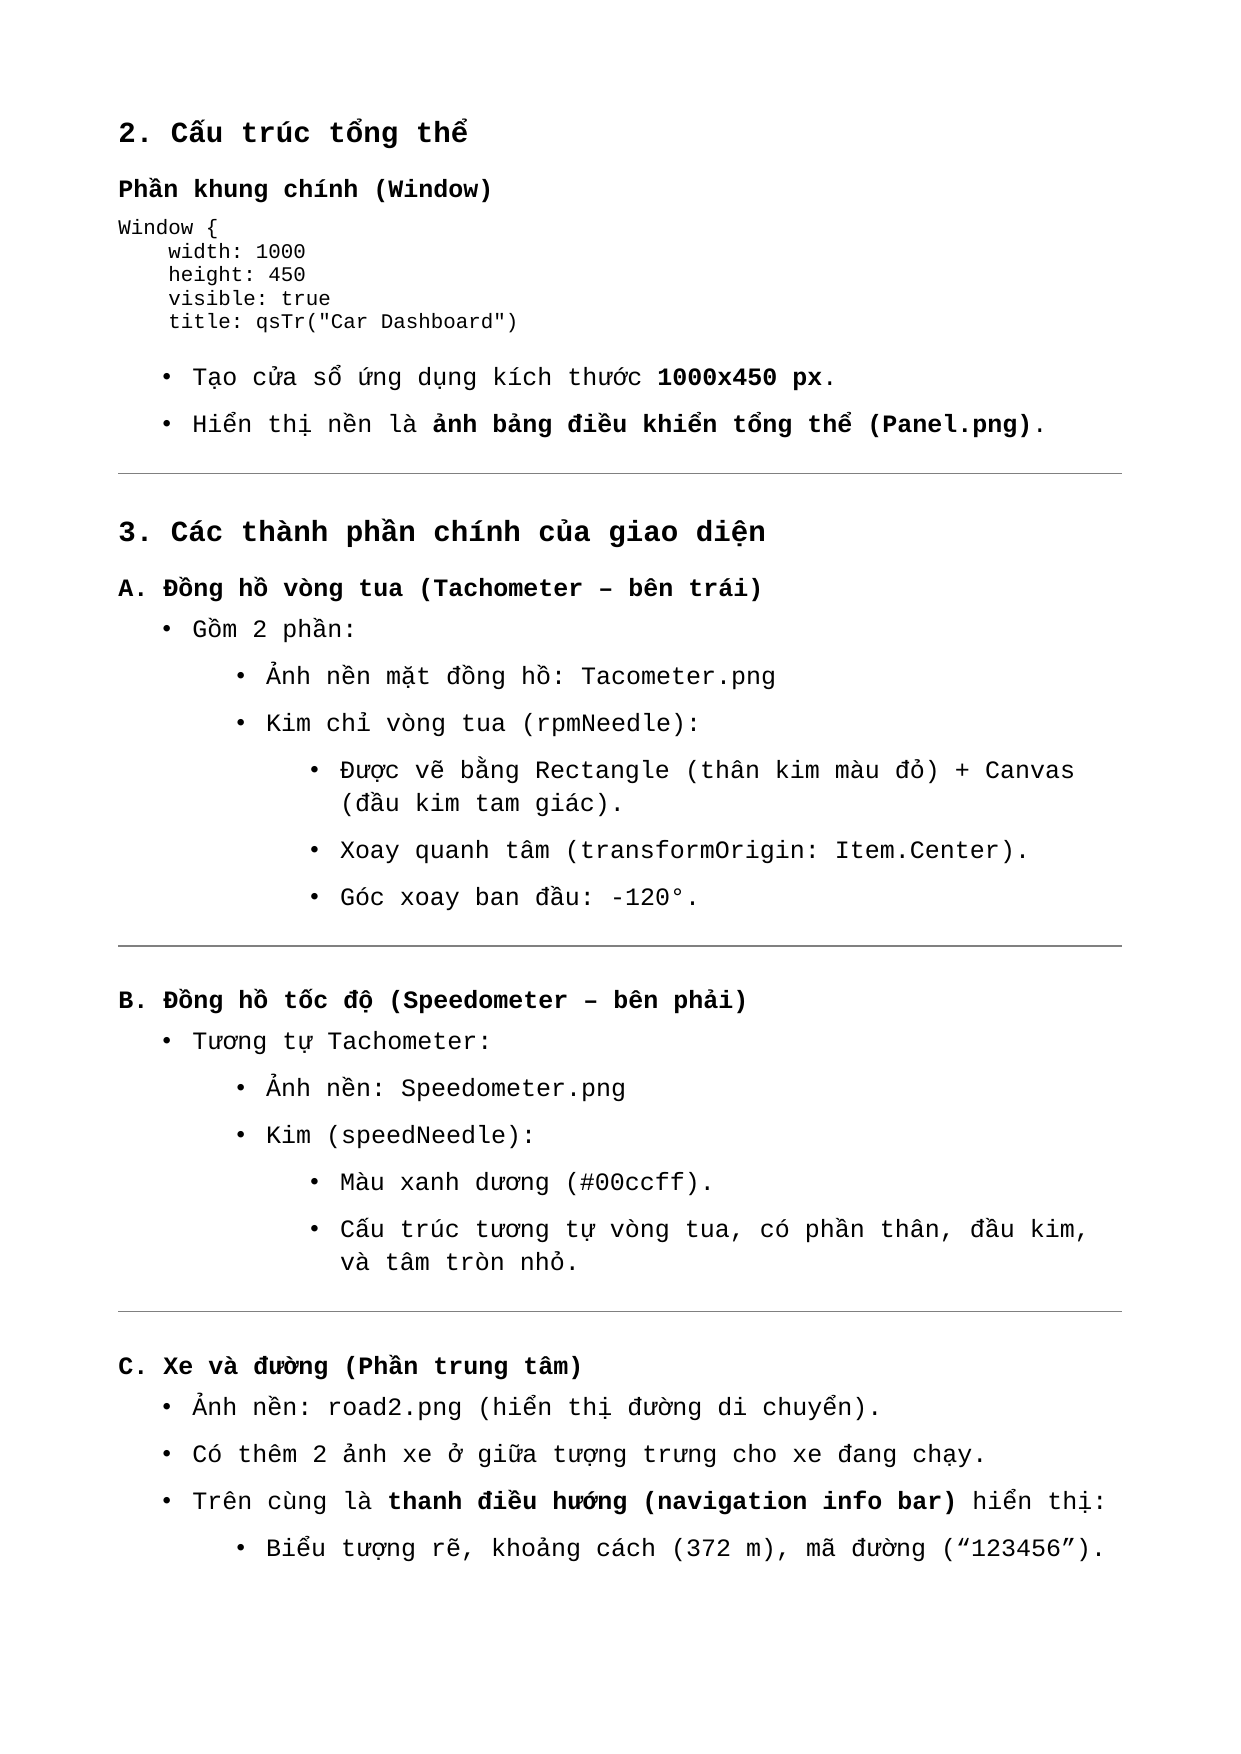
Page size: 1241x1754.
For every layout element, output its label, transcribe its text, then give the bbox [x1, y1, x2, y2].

text width: 1000 [118, 241, 1122, 264]
list Tạo cửa sổ ứng dụng kích thước 1000x450 px. [162, 365, 1122, 393]
subtitle C. Xe và đường (Phần trung tâm) [118, 1353, 1122, 1382]
subtitle B. Đồng hồ tốc độ (Speedometer – bên phải) [118, 988, 1122, 1016]
list Cấu trúc tương tự vòng tua, có phần thân, đầu kim, và tâm tròn nhỏ. [310, 1217, 1122, 1278]
list Màu xanh dương (#00ccff). [310, 1170, 1122, 1198]
list Góc xoay ban đầu: -120°. [310, 884, 1122, 913]
list Được vẽ bằng Rectangle (thân kim màu đỏ) + Canvas (đầu kim tam giác). [310, 758, 1122, 818]
list Có thêm 2 ảnh xe ở giữa tượng trưng cho xe đang chạy. [162, 1441, 1122, 1469]
list Ảnh nền mặt đồng hồ: Tacometer.png [236, 663, 1122, 692]
list Hiển thị nền là ảnh bảng điều khiển tổng thể (Panel.png). [162, 412, 1122, 440]
subtitle 2. Cấu trúc tổng thể [118, 118, 1122, 151]
subtitle 3. Các thành phần chính của giao diện [118, 517, 1122, 551]
text height: 450 [118, 264, 1122, 288]
list Ảnh nền: road2.png (hiển thị đường di chuyển). [162, 1394, 1122, 1422]
list Gồm 2 phần: [162, 616, 1122, 645]
list Xoay quanh tâm (transformOrigin: Item.Center). [310, 837, 1122, 866]
text title: qsTr("Car Dashboard") [118, 312, 1122, 335]
list Ảnh nền: Speedometer.png [236, 1076, 1122, 1104]
subtitle Phần khung chính (Window) [118, 176, 1122, 204]
text Window { [118, 217, 1122, 241]
list Kim chỉ vòng tua (rpmNeedle): [236, 711, 1122, 739]
list Trên cùng là thanh điều hướng (navigation info bar) hiển thị: [162, 1488, 1122, 1517]
list Biểu tượng rẽ, khoảng cách (372 m), mã đường (“123456”). [236, 1535, 1122, 1564]
subtitle A. Đồng hồ vòng tua (Tachometer – bên trái) [118, 576, 1122, 604]
list Kim (speedNeedle): [236, 1123, 1122, 1151]
text visible: true [118, 288, 1122, 312]
list Tương tự Tachometer: [162, 1029, 1122, 1057]
